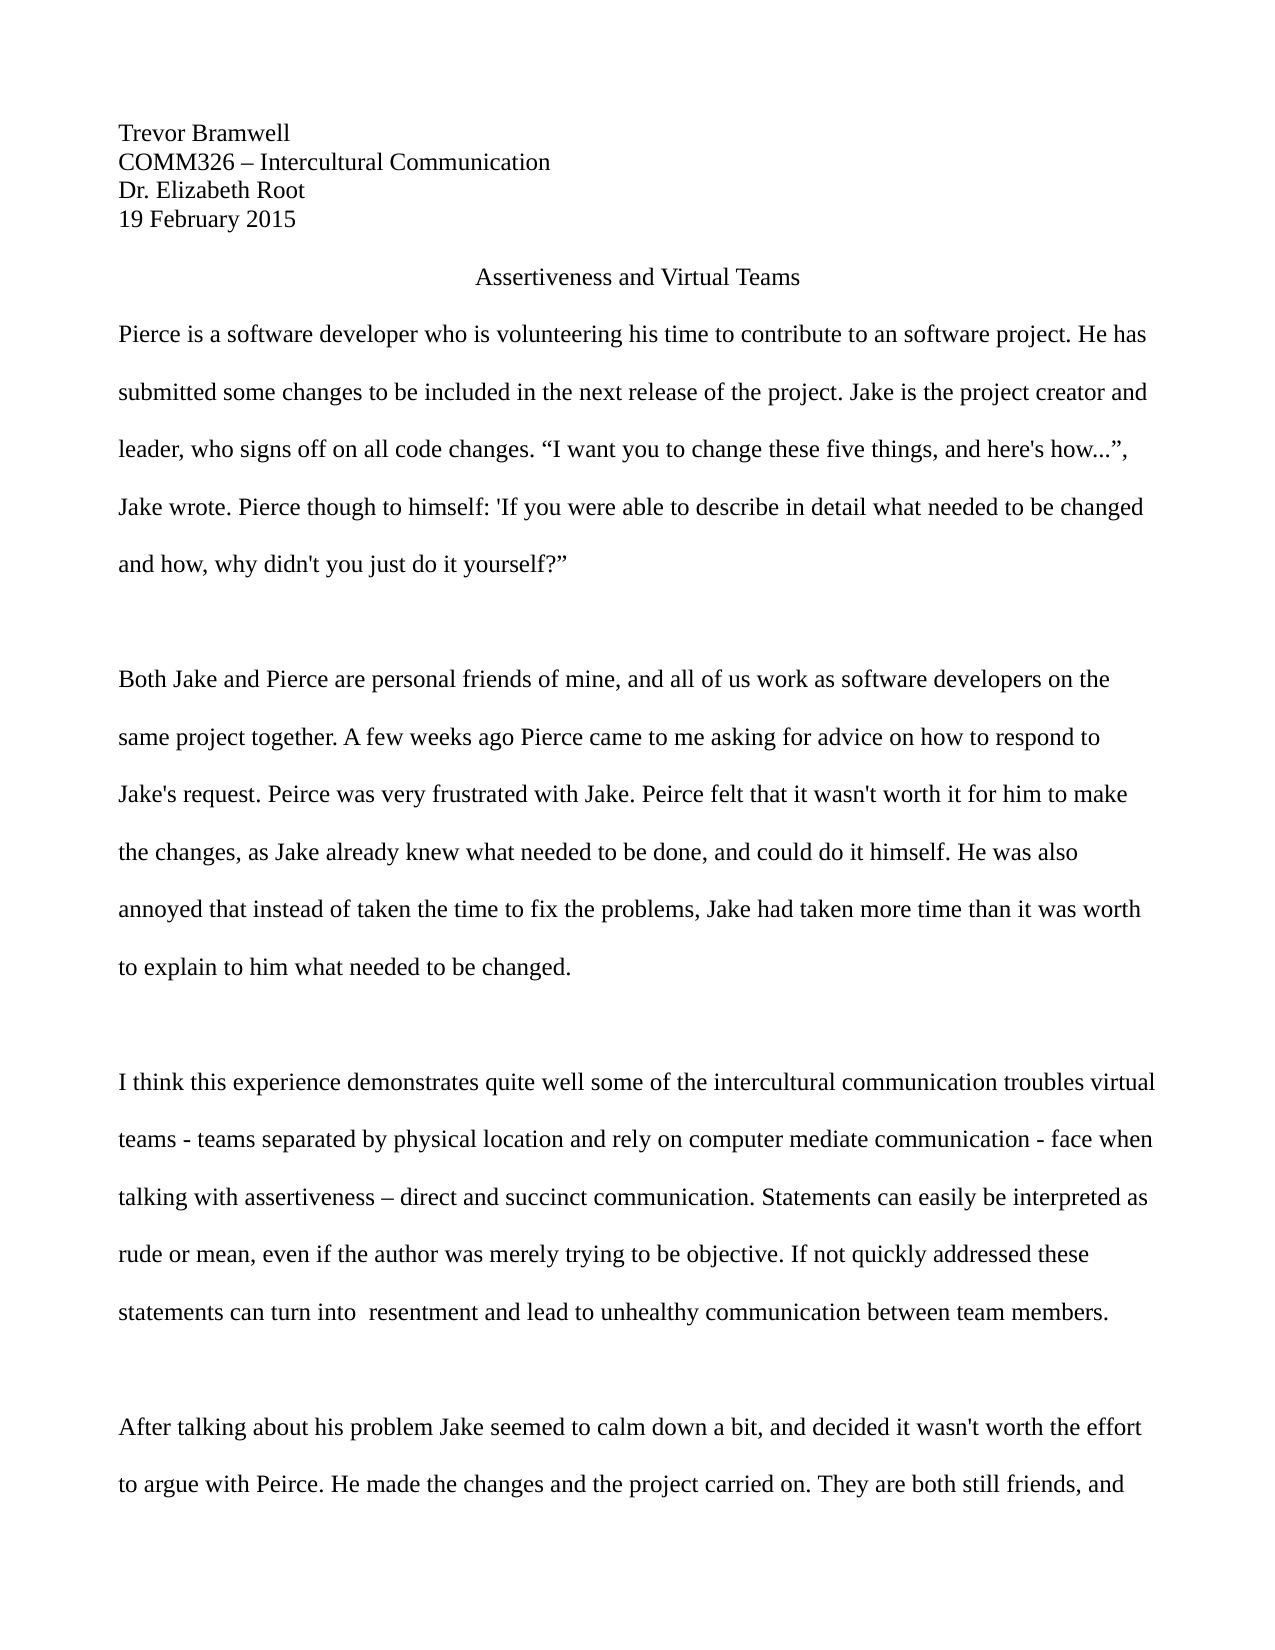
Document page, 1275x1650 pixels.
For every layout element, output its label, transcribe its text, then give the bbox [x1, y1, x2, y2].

text After talking about his problem Jake seemed to calm down a bit, and decided it wasn't worth the effort to argue with Peirce. He made the changes and the project carried on. They are both still friends, and [118, 1412, 1157, 1498]
text Trevor Bramwell [118, 118, 1157, 147]
text I think this experience demonstrates quite well some of the intercultural communication troubles virtual teams - teams separated by physical location and rely on computer mediate communication - face when talking with assertiveness – direct and succinct communication. Statements can easily be interpreted as rude or mean, even if the author was merely trying to be objective. If not quickly addressed these statements can turn into resentment and lead to unhealthy communication between team members. [118, 1067, 1157, 1326]
text Assertiveness and Virtual Teams [118, 262, 1157, 291]
text COMM326 – Intercultural Communication [118, 147, 1157, 176]
text Both Jake and Pierce are personal friends of mine, and all of us work as software developers on the same project together. A few weeks ago Pierce came to me asking for advice on how to respond to Jake's request. Peirce was very frustrated with Jake. Peirce felt that it wasn't worth it for him to make the changes, as Jake already knew what needed to be done, and could do it himself. He was also annoyed that instead of taken the time to fix the problems, Jake had taken more time than it was worth to explain to him what needed to be changed. [118, 664, 1157, 981]
text Dr. Elizabeth Root [118, 176, 1157, 204]
text Pierce is a software developer who is volunteering his time to contribute to an software project. He has submitted some changes to be included in the next release of the project. Jake is the project creator and leader, who signs off on all code changes. “I want you to change these five things, and here's how...”, Jake wrote. Pierce though to himself: 'If you were able to describe in detail what needed to be changed and how, why didn't you just do it yourself?” [118, 319, 1157, 578]
text 19 February 2015 [118, 204, 1157, 233]
